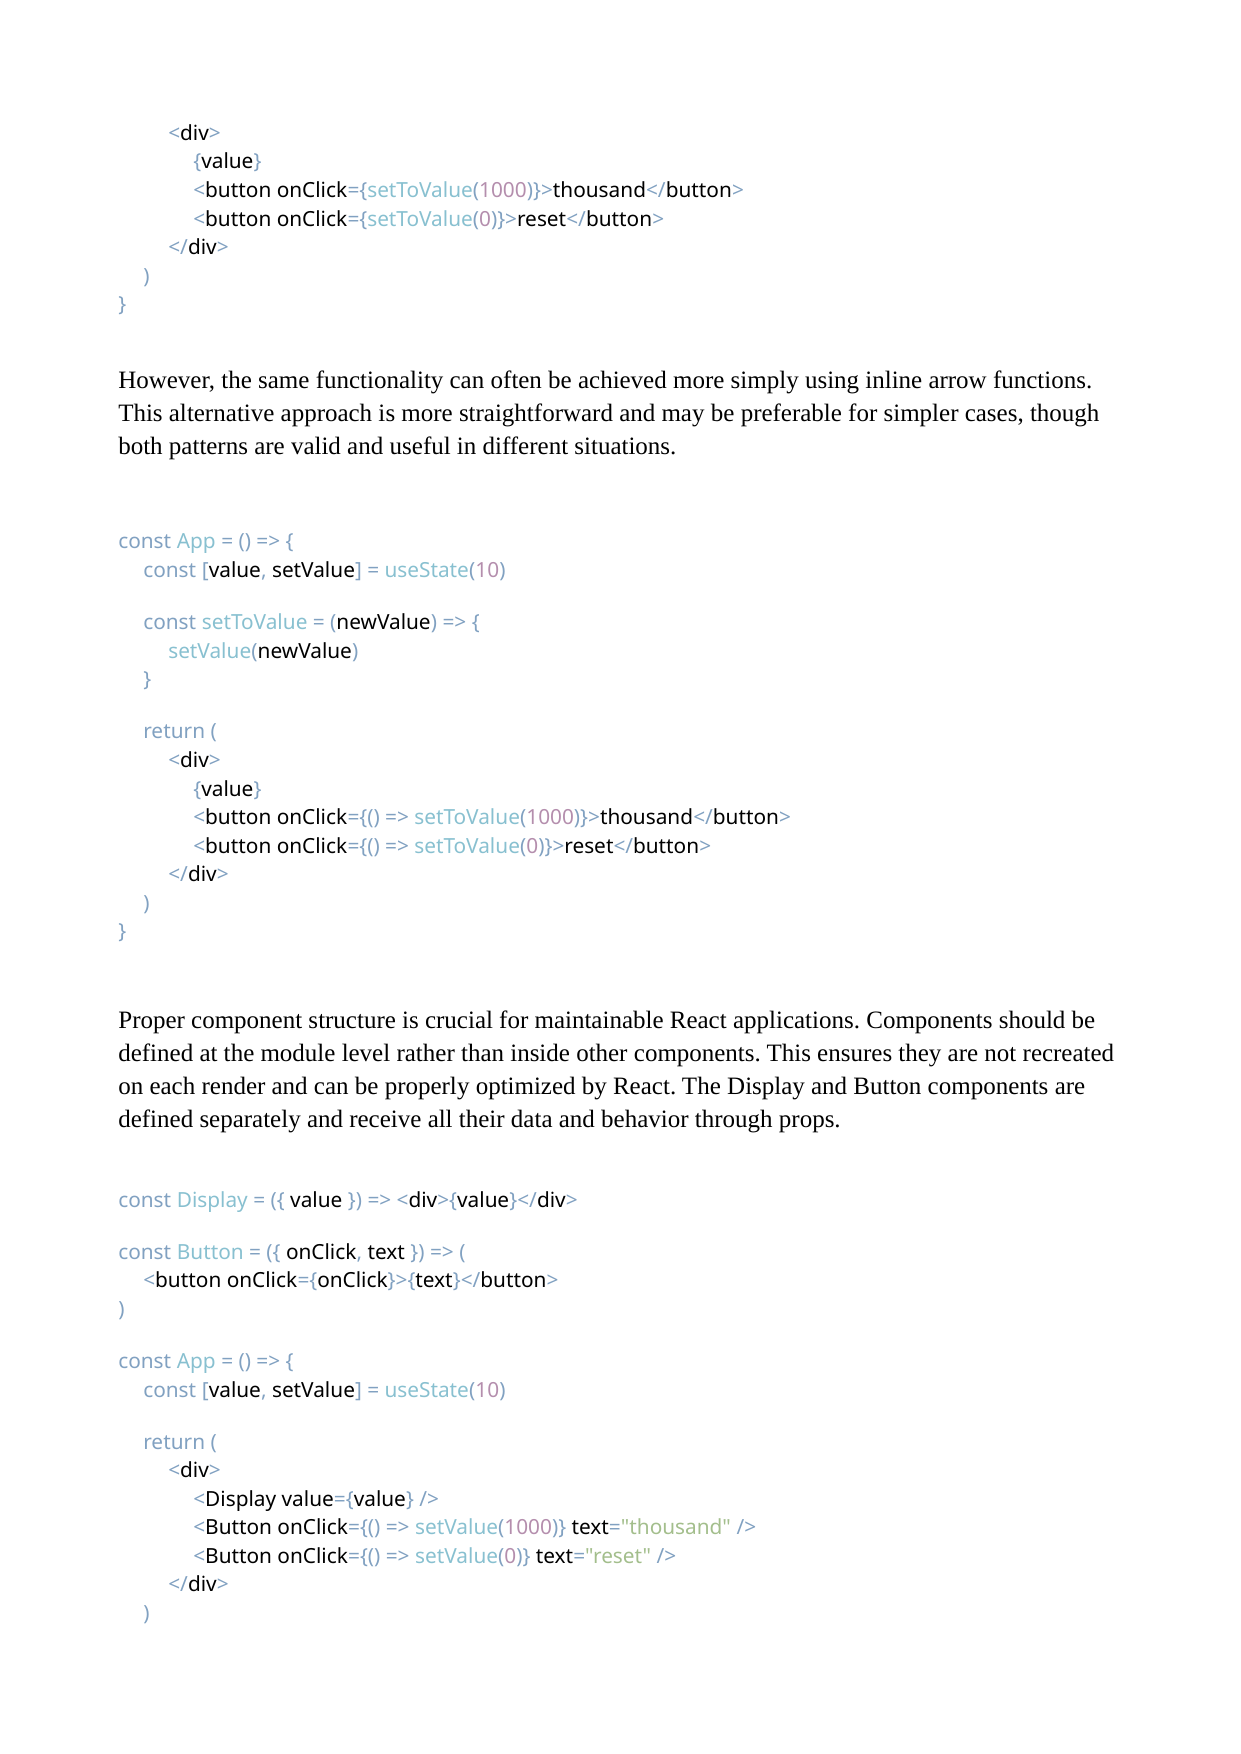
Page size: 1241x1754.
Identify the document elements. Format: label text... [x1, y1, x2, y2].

text return ( [118, 1427, 1122, 1455]
text const App = () => { [118, 527, 1122, 555]
text <div> [118, 118, 1122, 147]
text <div> [118, 1455, 1122, 1484]
text However, the same functionality can often be achieved more simply using inline arrow functions. This alternative approach is more straightforward and may be preferable for simpler cases, though both patterns are valid and useful in different situations. [118, 365, 1122, 460]
text ) [118, 1294, 1122, 1323]
text <button onClick={() => setToValue(0)}>reset</button> [118, 831, 1122, 859]
text const Display = ({ value }) => <div>{value}</div> [118, 1185, 1122, 1213]
text return ( [118, 717, 1122, 745]
text const [value, setValue] = useState(10) [118, 555, 1122, 584]
text </div> [118, 232, 1122, 261]
text ) [118, 1598, 1122, 1627]
text </div> [118, 1569, 1122, 1598]
text {value} [118, 774, 1122, 802]
text ) [118, 261, 1122, 289]
text <button onClick={onClick}>{text}</button> [118, 1266, 1122, 1294]
text const Button = ({ onClick, text }) => ( [118, 1237, 1122, 1266]
text <button onClick={setToValue(0)}>reset</button> [118, 204, 1122, 232]
text Proper component structure is crucial for maintainable React applications. Components should be defined at the module level rather than inside other components. This ensures they are not recreated on each render and can be properly optimized by React. The Display and Button components are defined separately and receive all their data and behavior through props. [118, 1005, 1122, 1133]
text } [118, 916, 1122, 945]
text <Display value={value} /> [118, 1484, 1122, 1512]
text setValue(newValue) [118, 636, 1122, 664]
text } [118, 664, 1122, 693]
text ) [118, 888, 1122, 916]
text <button onClick={() => setToValue(1000)}>thousand</button> [118, 802, 1122, 831]
text {value} [118, 147, 1122, 175]
text const setToValue = (newValue) => { [118, 607, 1122, 636]
text } [118, 289, 1122, 318]
text const [value, setValue] = useState(10) [118, 1375, 1122, 1403]
text </div> [118, 859, 1122, 888]
text <Button onClick={() => setValue(1000)} text="thousand" /> [118, 1512, 1122, 1541]
text <div> [118, 745, 1122, 774]
text <Button onClick={() => setValue(0)} text="reset" /> [118, 1541, 1122, 1569]
text const App = () => { [118, 1346, 1122, 1375]
text <button onClick={setToValue(1000)}>thousand</button> [118, 175, 1122, 204]
